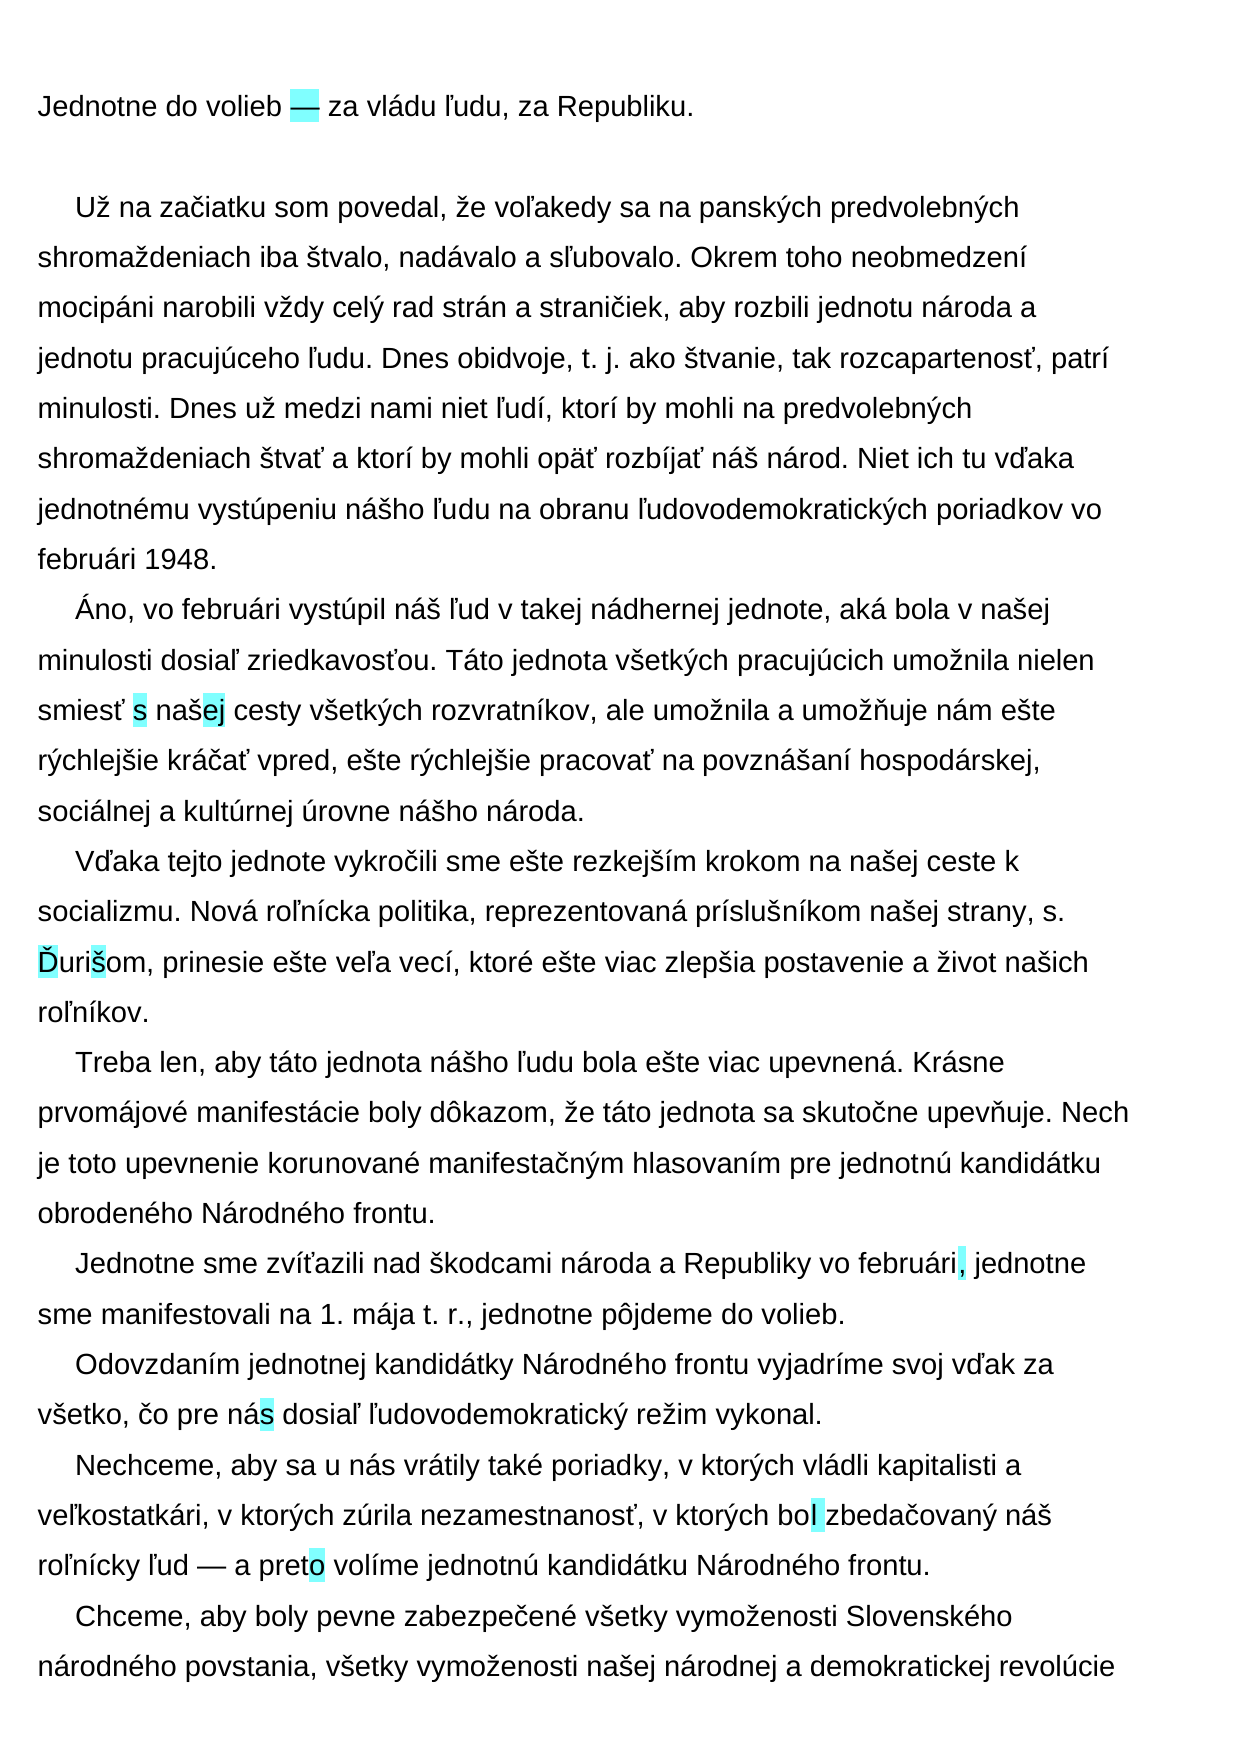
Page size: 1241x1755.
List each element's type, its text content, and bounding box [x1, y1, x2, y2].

text Už na začiatku som povedal, že voľakedy sa na panských predvolebných shromaždeniach iba štvalo, nadávalo a sľubovalo. Okrem toho neobmedzení mocipáni narobili vždy celý rad strán a straničiek, aby rozbili jednotu národa a jednotu pracujúceho ľudu. Dnes obidvoje, t. j. ako štvanie, tak rozcapartenosť, patrí minu­losti. Dnes už medzi nami niet ľudí, ktorí by mohli na predvolebných shromaždeniach štvať a ktorí by mohli opäť rozbíjať náš národ. Niet ich tu vďaka jednotnému vystúpeniu nášho ľu­du na obranu ľudovodemokratických poriad­kov vo februári 1948. [37, 190, 1130, 576]
text Treba len, aby táto jednota nášho ľudu bola ešte viac upevnená. Krásne prvomájové mani­festácie boly dôkazom, že táto jednota sa skutočne upevňuje. Nech je toto upevnenie koru­nované manifestačným hlasovaním pre jednot­nú kandidátku obrodeného Národného frontu. [37, 1045, 1130, 1230]
text Áno, vo februári vystúpil náš ľud v takej nádhernej jednote, aká bola v našej minulosti dosiaľ zriedkavosťou. Táto jednota všetkých pracujúcich umožnila nielen smiesť s našej cesty všetkých rozvratníkov, ale umožnila a umožňuje nám ešte rýchlejšie kráčať vpred, ešte rýchlejšie pracovať na povznášaní hospodárskej, sociál­nej a kultúrnej úrovne nášho národa. [37, 592, 1130, 827]
subtitle Jednotne do volieb — za vládu ľudu, za Republiku. [37, 88, 1130, 122]
text Chceme, aby boly pevne zabezpečené všetky vymoženosti Slovenského národného povstania, všetky vymoženosti našej národnej a demokra­tickej revolúcie [37, 1599, 1130, 1682]
text Vďaka tejto jednote vykročili sme ešte rezkejším krokom na našej ceste k socializmu. Nová roľnícka politika, reprezentovaná prísluš­níkom našej strany, s. Ďurišom, prinesie ešte veľa vecí, ktoré ešte viac zlepšia postavenie a život našich roľníkov. [37, 844, 1130, 1028]
text Nechceme, aby sa u nás vrátily také poriad­ky, v ktorých vládli kapitalisti a veľkostatkári, v ktorých zúrila nezamestnanosť, v ktorých bol zbedačovaný náš roľnícky ľud — a preto volí­me jednotnú kandidátku Národného frontu. [37, 1448, 1130, 1582]
text Odovzdaním jednotnej kandidátky Národné­ho frontu vyjadríme svoj vďak za všetko, čo pre nás dosiaľ ľudovodemokratický režim vy­konal. [37, 1347, 1130, 1431]
text Jednotne sme zvíťazili nad škodcami národa a Republiky vo februári, jednotne sme mani­festovali na 1. mája t. r., jednotne pôjdeme do volieb. [37, 1246, 1130, 1330]
